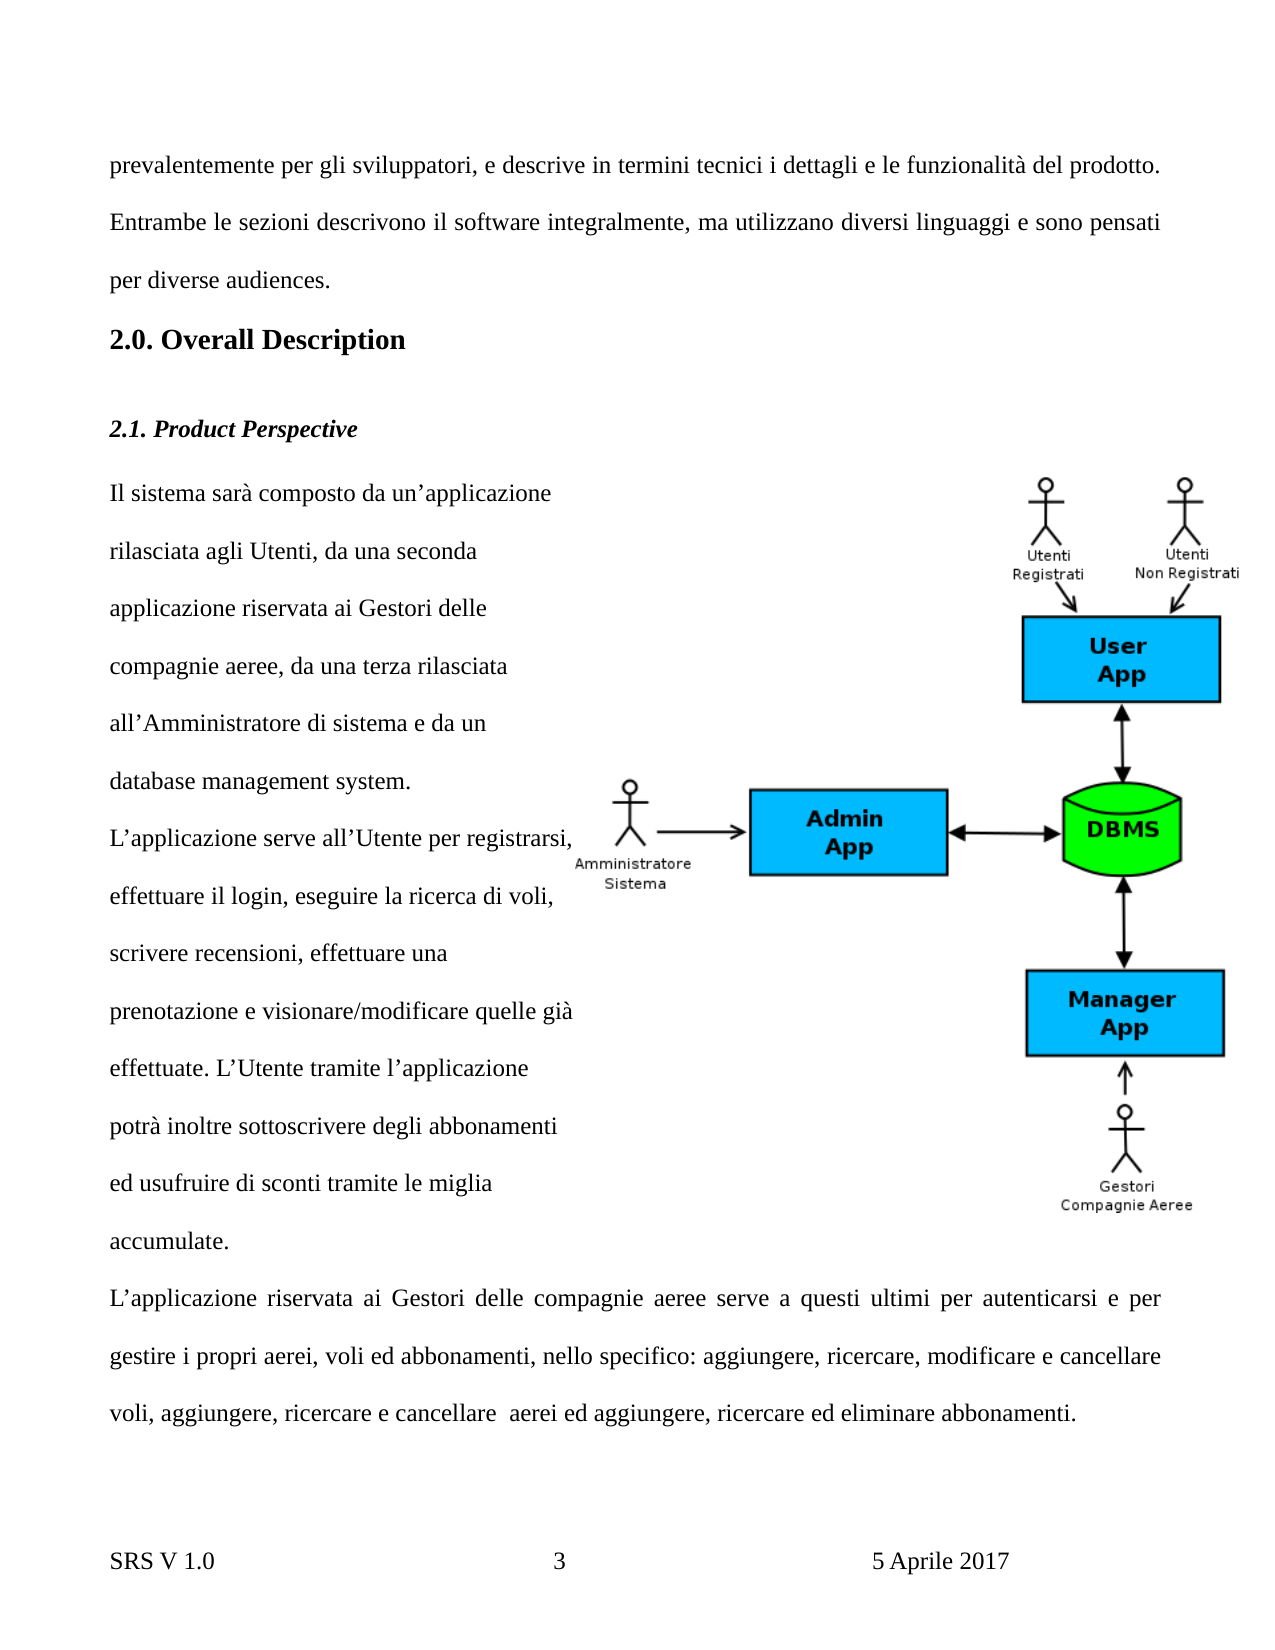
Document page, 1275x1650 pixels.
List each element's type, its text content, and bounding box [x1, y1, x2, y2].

picture [575, 476, 1240, 1213]
text prevalentemente per gli sviluppatori, e descrive in termini tecnici i dettagli e le funzionalità del prodotto. Entrambe le sezioni descrivono il software integralmente, ma utilizzano diversi linguaggi e sono pensati per diverse audiences. [109, 150, 1162, 294]
subtitle 2.1. Product Perspective [109, 414, 1162, 443]
text L’applicazione riservata ai Gestori delle compagnie aeree serve a questi ultimi per autenticarsi e per gestire i propri aerei, voli ed abbonamenti, nello specifico: aggiungere, ricercare, modificare e cancellare voli, aggiungere, ricercare e cancellare aerei ed aggiungere, ricercare ed eliminare abbonamenti. [109, 1283, 1162, 1427]
subtitle 2.0. Overall Description [109, 322, 1162, 356]
text Il sistema sarà composto da un’applicazione rilasciata agli Utenti, da una seconda applicazione riservata ai Gestori delle compagnie aeree, da una terza rilasciata all’Amministratore di sistema e da un database management system. L’applicazione serve all’Utente per registrarsi, effettuare il login, eseguire la ricerca di voli, scrivere recensioni, effettuare una prenotazione e visionare/modificare quelle già effettuate. L’Utente tramite l’applicazione potrà inoltre sottoscrivere degli abbonamenti ed usufruire di sconti tramite le miglia accumulate. [109, 478, 1162, 1254]
